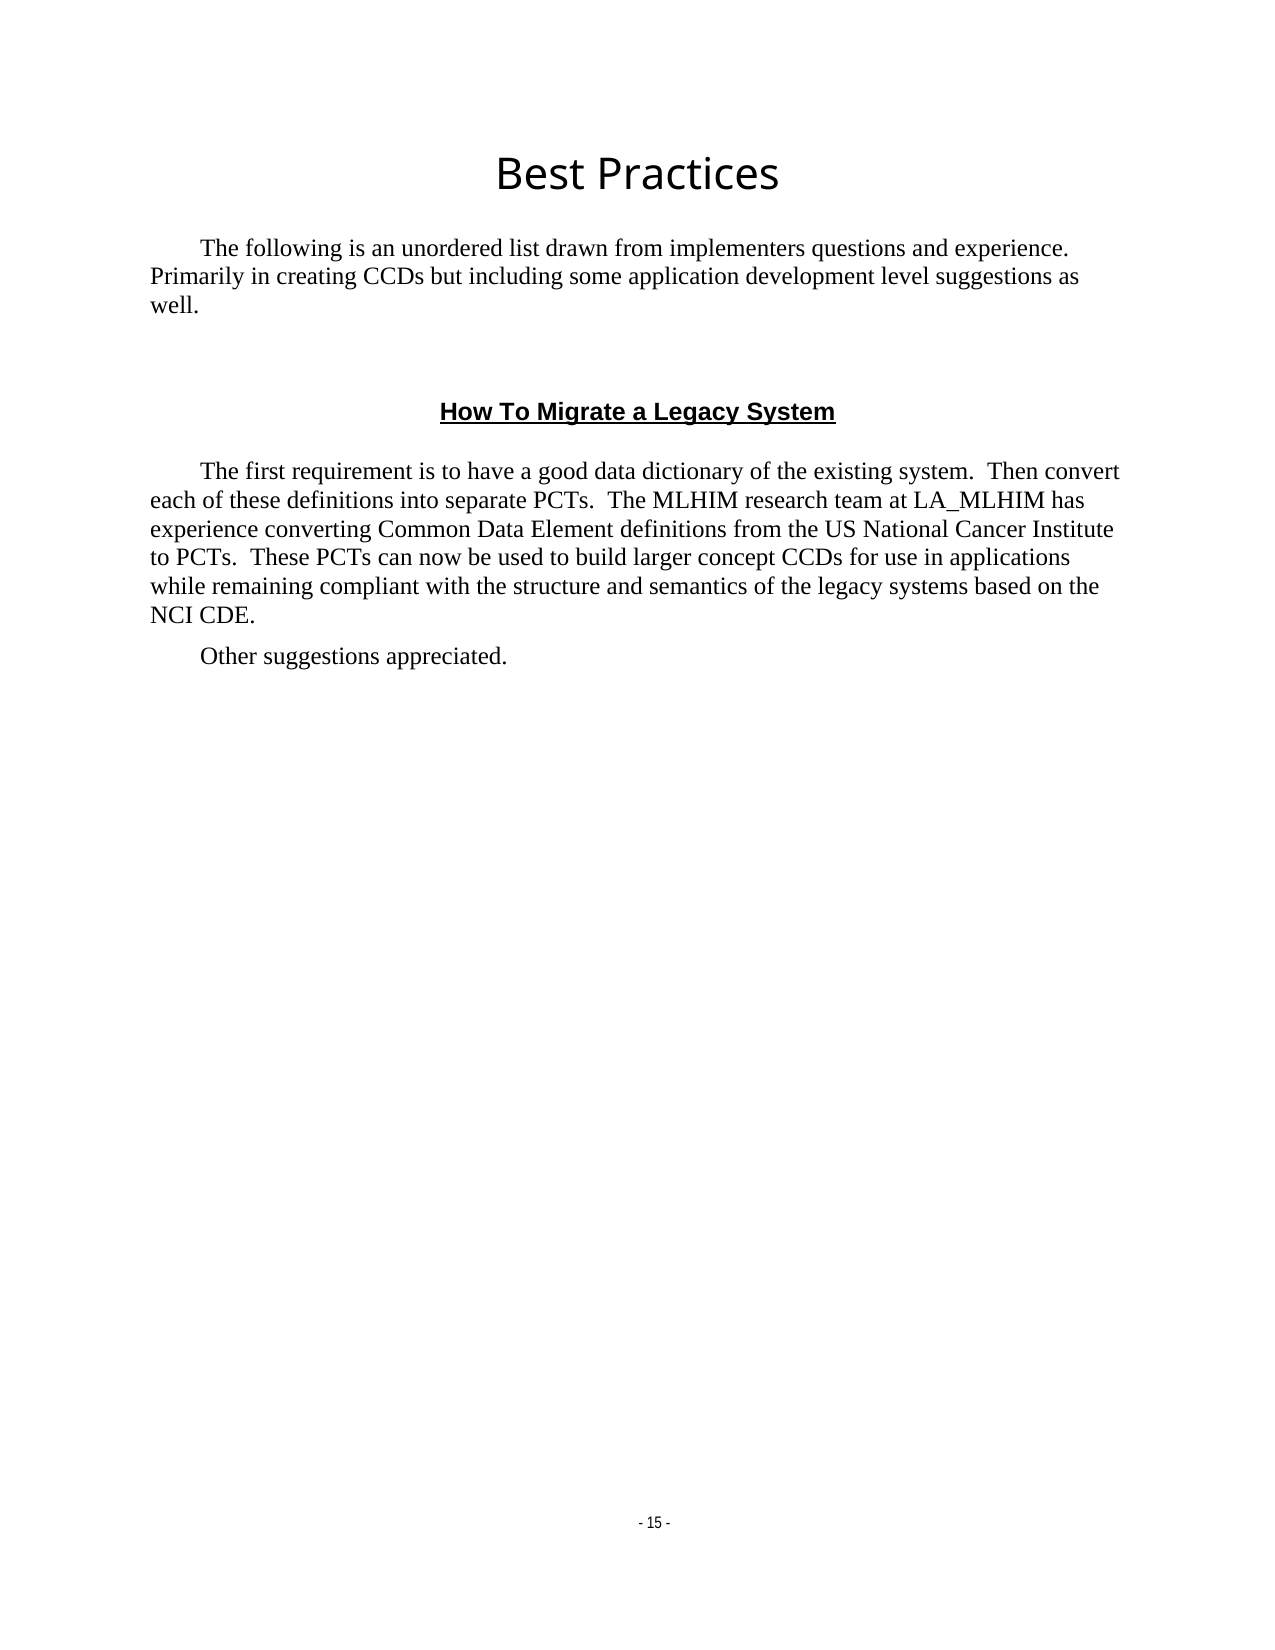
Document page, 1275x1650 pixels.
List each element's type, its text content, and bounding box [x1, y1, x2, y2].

text Other suggestions appreciated. [150, 641, 1125, 670]
text The first requirement is to have a good data dictionary of the existing system. Then convert each of these definitions into separate PCTs. The MLHIM research team at LA_MLHIM has experience converting Common Data Element definitions from the US National Cancer Institute to PCTs. These PCTs can now be used to build larger concept CCDs for use in applications while remaining compliant with the structure and semantics of the legacy systems based on the NCI CDE. [150, 456, 1125, 629]
subtitle How To Migrate a Legacy System [150, 397, 1125, 426]
subtitle Best Practices [150, 143, 1125, 202]
text The following is an unordered list drawn from implementers questions and experience. Primarily in creating CCDs but including some application development level suggestions as well. [150, 233, 1125, 319]
